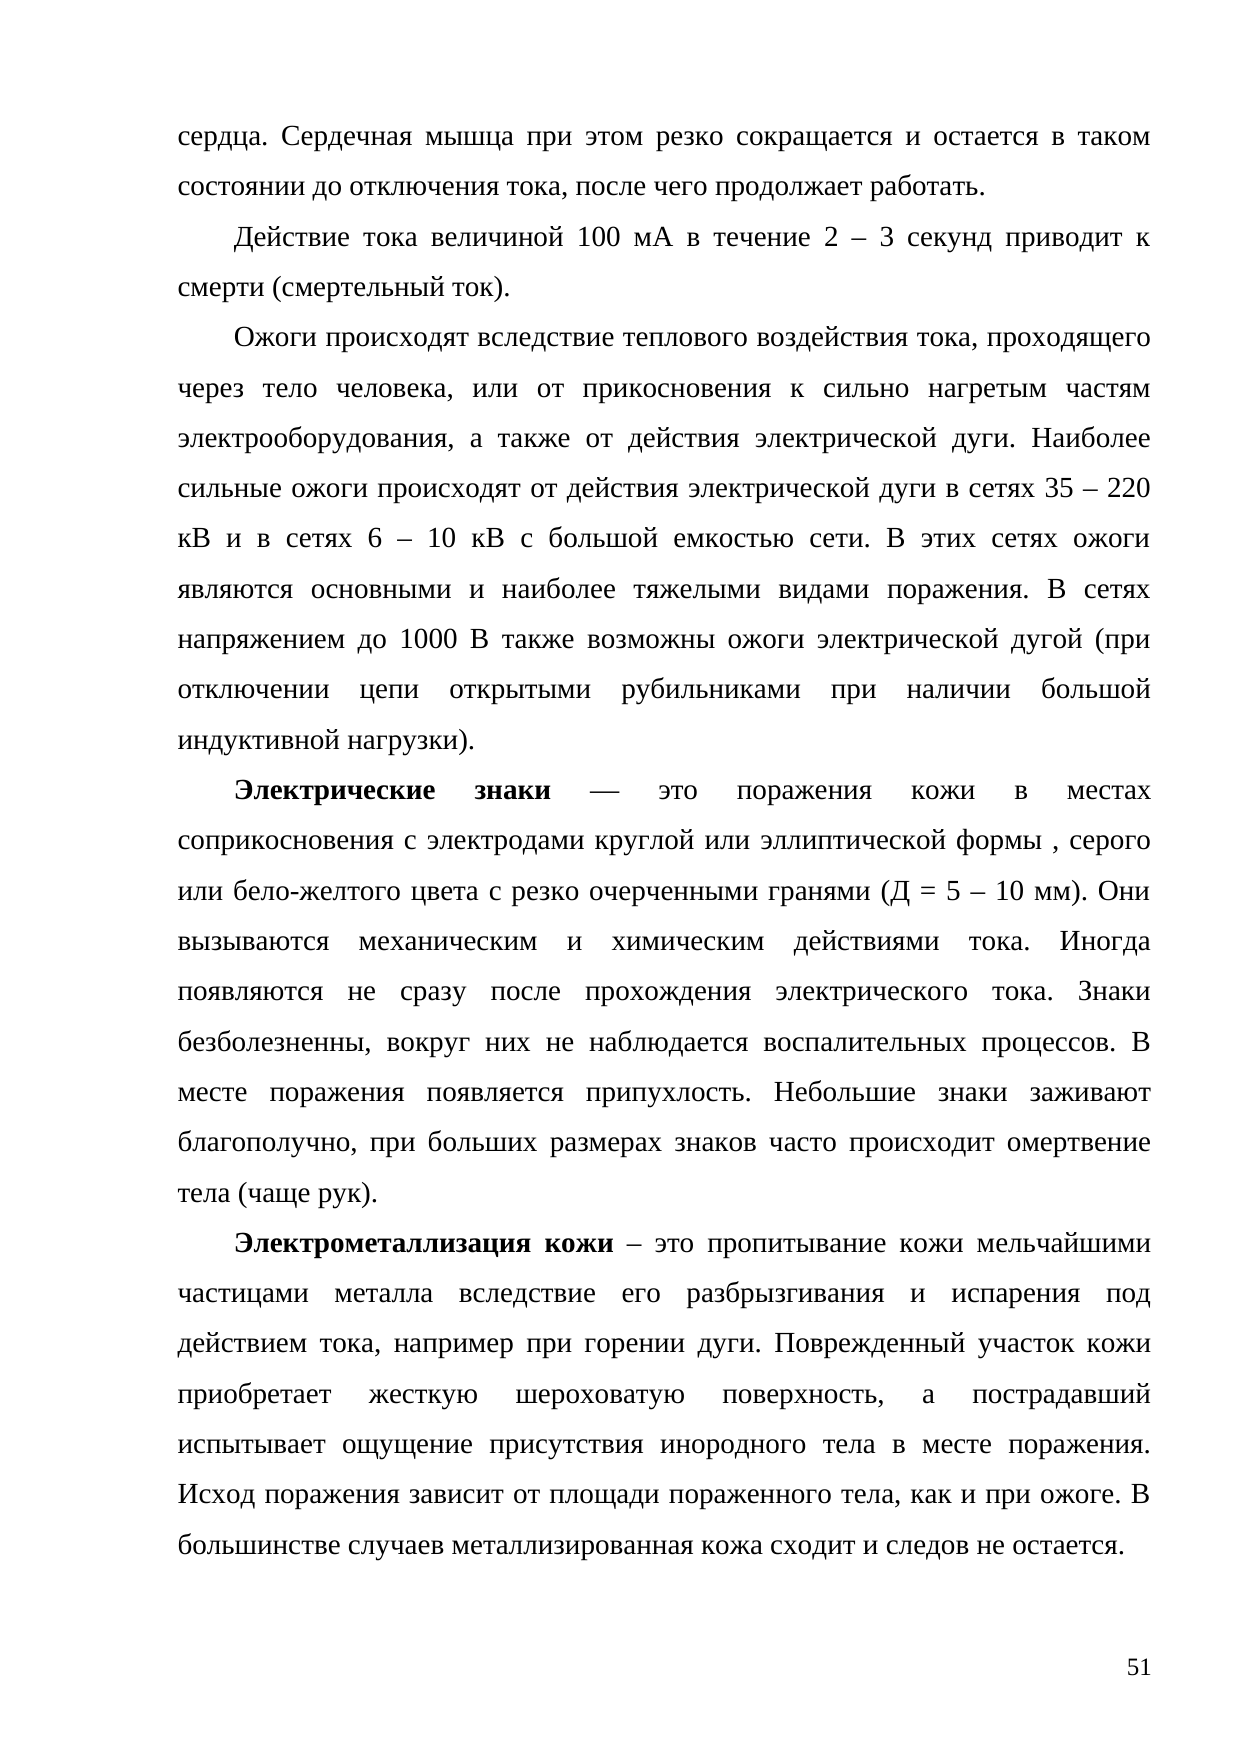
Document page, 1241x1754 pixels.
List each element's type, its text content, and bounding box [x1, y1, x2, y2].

text Электрометаллизация кожи – это пропитывание кожи мельчайшими частицами металла вследствие его разбрызгивания и испарения под действием тока, например при горении дуги. Поврежденный участок кожи приобретает жесткую шероховатую поверхность, а пострадавший испытывает ощущение присутствия инородного тела в месте поражения. Исход поражения зависит от площади пораженного тела, как и при ожоге. В большинстве случаев металлизированная кожа сходит и следов не остается. [177, 1225, 1152, 1560]
text Ожоги происходят вследствие теплового воздействия тока, проходящего через тело человека, или от прикосновения к сильно нагретым частям электрооборудования, а также от действия электрической дуги. Наиболее сильные ожоги происходят от действия электрической дуги в сетях 35 – 220 кВ и в сетях 6 – 10 кВ с большой емкостью сети. В этих сетях ожоги являются основными и наиболее тяжелыми видами поражения. В сетях напряжением до 1000 В также возможны ожоги электрической дугой (при отключении цепи открытыми рубильниками при наличии большой индуктивной нагрузки). [177, 319, 1152, 755]
text Действие тока величиной 100 мА в течение 2 – 3 секунд приводит к смерти (смертельный ток). [177, 219, 1152, 303]
text сердца. Сердечная мышца при этом резко сокращается и остается в таком состоянии до отключения тока, после чего продолжает работать. [177, 118, 1152, 202]
text Электрические знаки — это поражения кожи в местах соприкосновения с электродами круглой или эллиптической формы , серого или бело-желтого цвета с резко очерченными гранями (Д = 5 – 10 мм). Они вызываются механическим и химическим действиями тока. Иногда появляются не сразу после прохождения электрического тока. Знаки безболезненны, вокруг них не наблюдается воспалительных процессов. В месте поражения появляется припухлость. Небольшие знаки заживают благополучно, при больших размерах знаков часто происходит омертвение тела (чаще рук). [177, 772, 1152, 1208]
